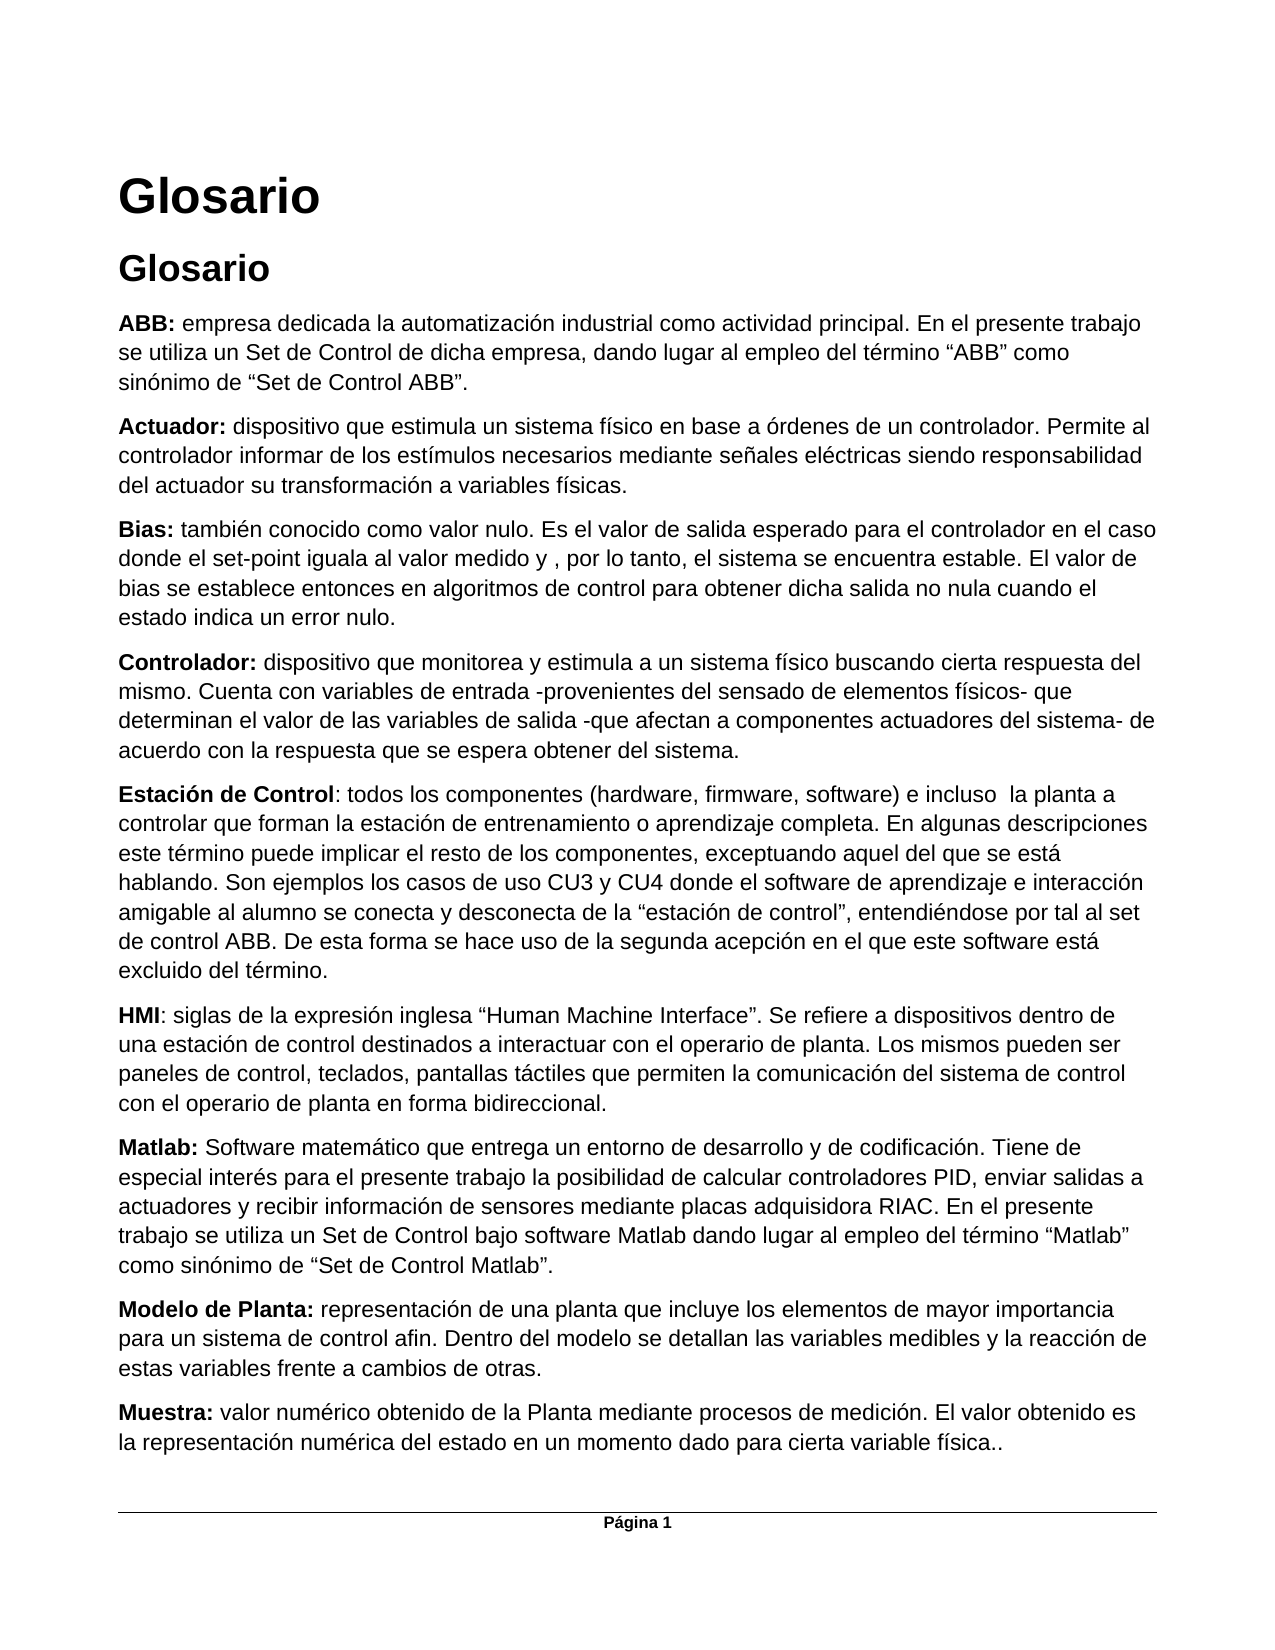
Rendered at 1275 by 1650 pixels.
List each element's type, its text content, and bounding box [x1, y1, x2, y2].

text ABB: empresa dedicada la automatización industrial como actividad principal. En el presente trabajo se utiliza un Set de Control de dicha empresa, dando lugar al empleo del término “ABB” como sinónimo de “Set de Control ABB”. [118, 310, 1157, 395]
text Bias: también conocido como valor nulo. Es el valor de salida esperado para el controlador en el caso donde el set-point iguala al valor medido y , por lo tanto, el sistema se encuentra estable. El valor de bias se establece entonces en algoritmos de control para obtener dicha salida no nula cuando el estado indica un error nulo. [118, 517, 1157, 630]
text Muestra: valor numérico obtenido de la Planta mediante procesos de medición. El valor obtenido es la representación numérica del estado en un momento dado para cierta variable física.. [118, 1400, 1157, 1455]
subtitle Glosario [118, 168, 1157, 224]
text Controlador: dispositivo que monitorea y estimula a un sistema físico buscando cierta respuesta del mismo. Cuenta con variables de entrada -provenientes del sensado de elementos físicos- que determinan el valor de las variables de salida -que afectan a componentes actuadores del sistema- de acuerdo con la respuesta que se espera obtener del sistema. [118, 649, 1157, 763]
subtitle Glosario [118, 247, 1157, 289]
text Modelo de Planta: representación de una planta que incluye los elementos de mayor importancia para un sistema de control afin. Dentro del modelo se detallan las variables medibles y la reacción de estas variables frente a cambios de otras. [118, 1297, 1157, 1381]
text HMI: siglas de la expresión inglesa “Human Machine Interface”. Se refiere a dispositivos dentro de una estación de control destinados a interactuar con el operario de planta. Los mismos pueden ser paneles de control, teclados, pantallas táctiles que permiten la comunicación del sistema de control con el operario de planta en forma bidireccional. [118, 1002, 1157, 1116]
text Actuador: dispositivo que estimula un sistema físico en base a órdenes de un controlador. Permite al controlador informar de los estímulos necesarios mediante señales eléctricas siendo responsabilidad del actuador su transformación a variables físicas. [118, 413, 1157, 498]
text Matlab: Software matemático que entrega un entorno de desarrollo y de codificación. Tiene de especial interés para el presente trabajo la posibilidad de calcular controladores PID, enviar salidas a actuadores y recibir información de sensores mediante placas adquisidora RIAC. En el presente trabajo se utiliza un Set de Control bajo software Matlab dando lugar al empleo del término “Matlab” como sinónimo de “Set de Control Matlab”. [118, 1135, 1157, 1278]
text Estación de Control: todos los componentes (hardware, firmware, software) e incluso la planta a controlar que forman la estación de entrenamiento o aprendizaje completa. En algunas descripciones este término puede implicar el resto de los componentes, exceptuando aquel del que se está hablando. Son ejemplos los casos de uso CU3 y CU4 donde el software de aprendizaje e interacción amigable al alumno se conecta y desconecta de la “estación de control”, entendiéndose por tal al set de control ABB. De esta forma se hace uso de la segunda acepción en el que este software está excluido del término. [118, 782, 1157, 983]
